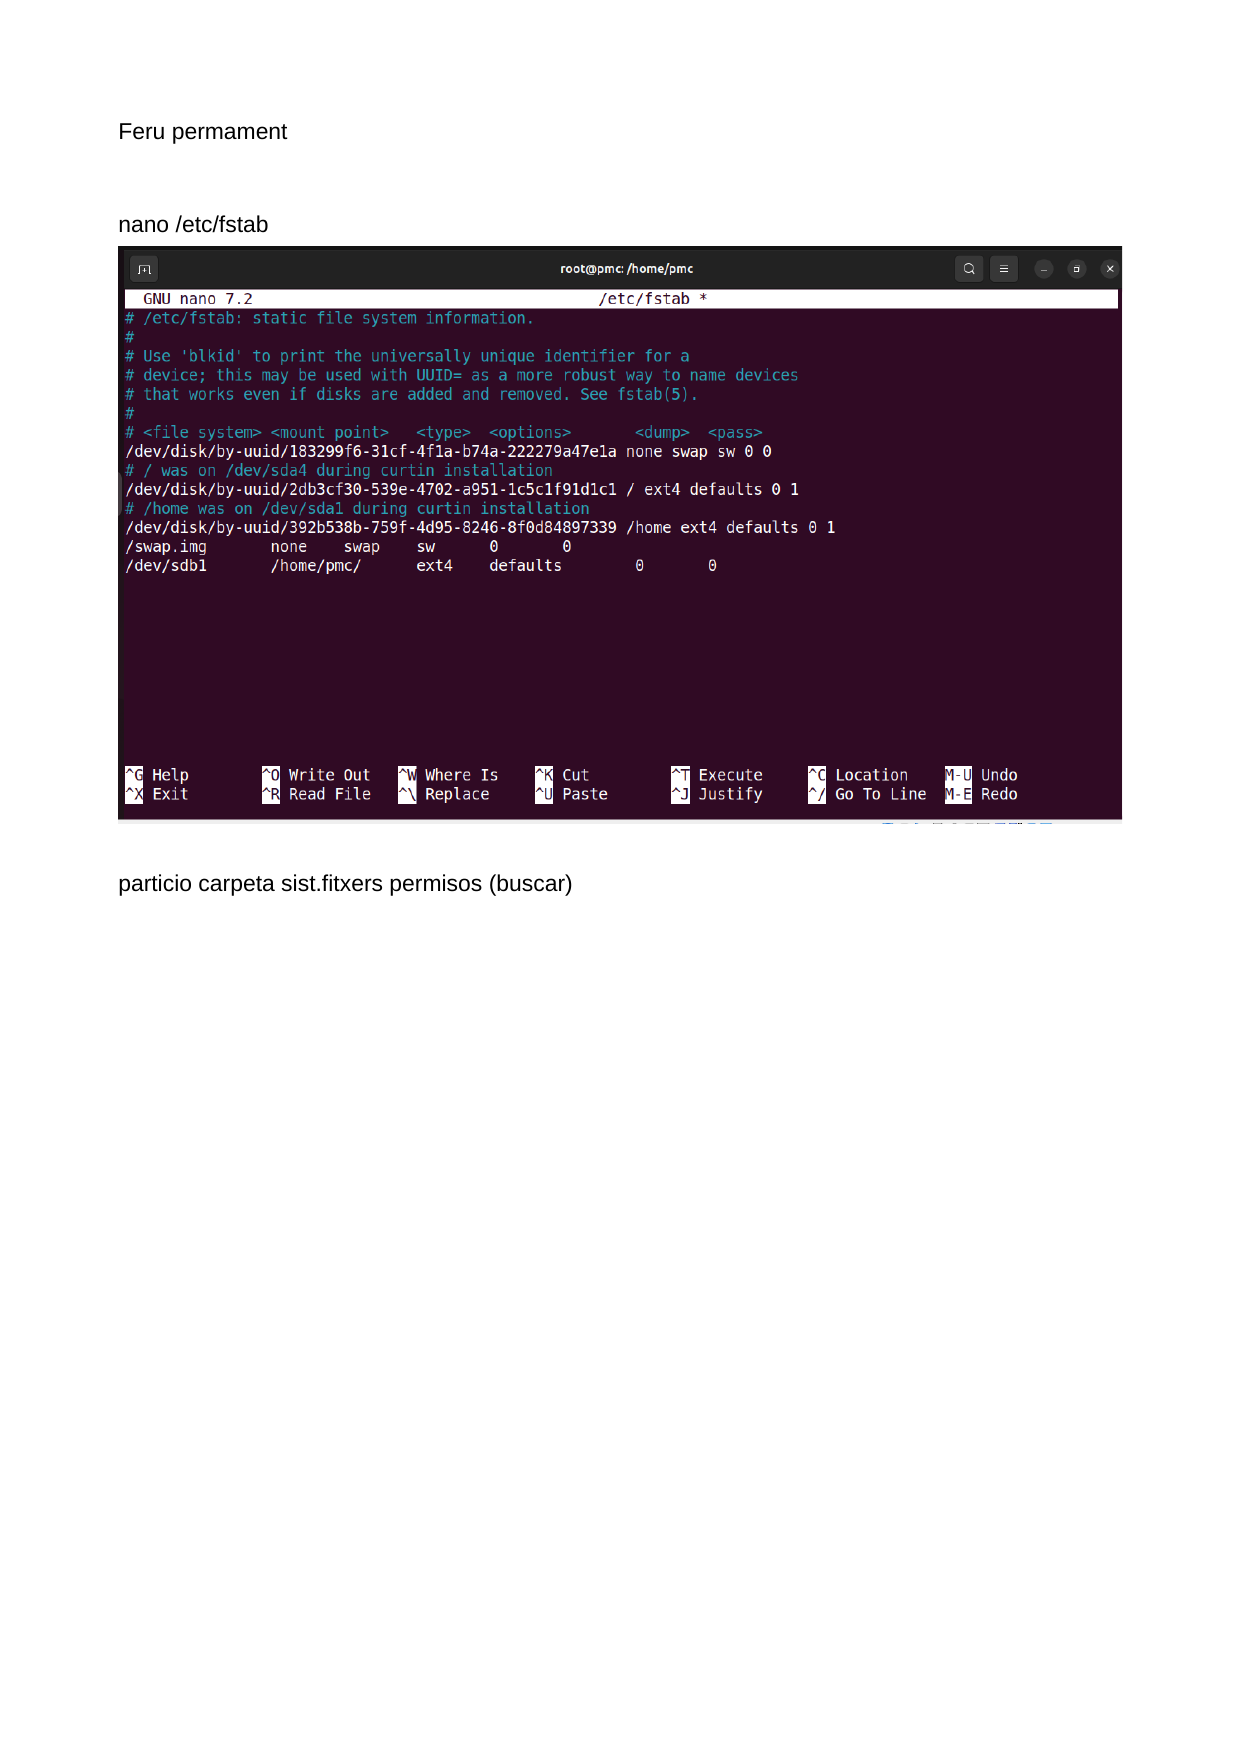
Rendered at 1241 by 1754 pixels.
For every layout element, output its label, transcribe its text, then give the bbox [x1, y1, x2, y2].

text Feru permament [118, 118, 1122, 144]
text nano /etc/fstab [118, 211, 1122, 237]
text particio carpeta sist.fitxers permisos (buscar) [118, 870, 1122, 897]
picture [118, 246, 1123, 824]
